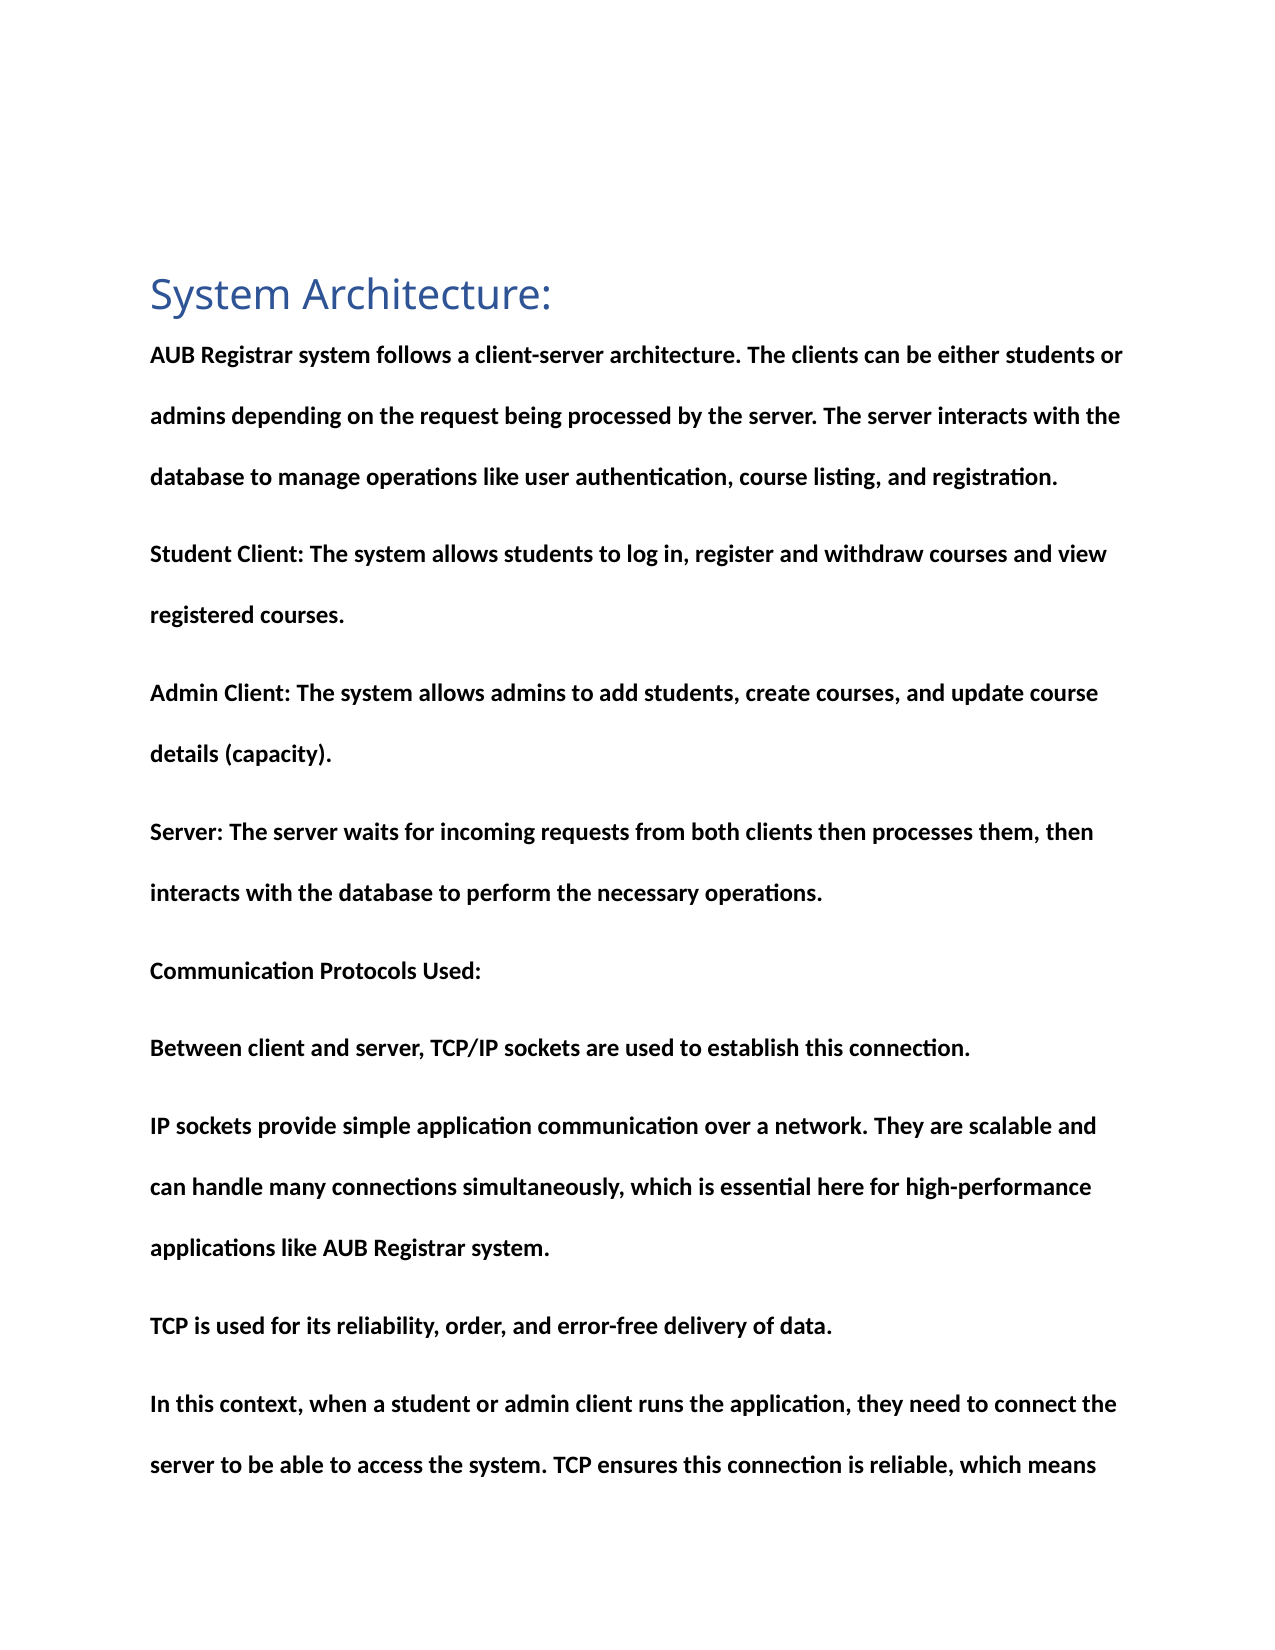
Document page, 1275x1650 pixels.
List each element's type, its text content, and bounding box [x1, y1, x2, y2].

text Between client and server, TCP/IP sockets are used to establish this connection. [150, 1032, 1125, 1063]
text AUB Registrar system follows a client-server architecture. The clients can be either students or admins depending on the request being processed by the server. The server interacts with the database to manage operations like user authentication, course listing, and registration. [150, 339, 1125, 491]
text IP sockets provide simple application communication over a network. They are scalable and can handle many connections simultaneously, which is essential here for high-performance applications like AUB Registrar system. [150, 1110, 1125, 1263]
subtitle System Architecture: [150, 265, 1125, 322]
text Admin Client: The system allows admins to add students, create courses, and update course details (capacity). [150, 677, 1125, 769]
text Server: The server waits for incoming requests from both clients then processes them, then interacts with the database to perform the necessary operations. [150, 816, 1125, 908]
text In this context, when a student or admin client runs the application, they need to connect the server to be able to access the system. TCP ensures this connection is reliable, which means [150, 1388, 1125, 1479]
text TCP is used for its reliability, order, and error-free delivery of data. [150, 1310, 1125, 1341]
text Student Client: The system allows students to log in, register and withdraw courses and view registered courses. [150, 538, 1125, 630]
text Communication Protocols Used: [150, 955, 1125, 985]
